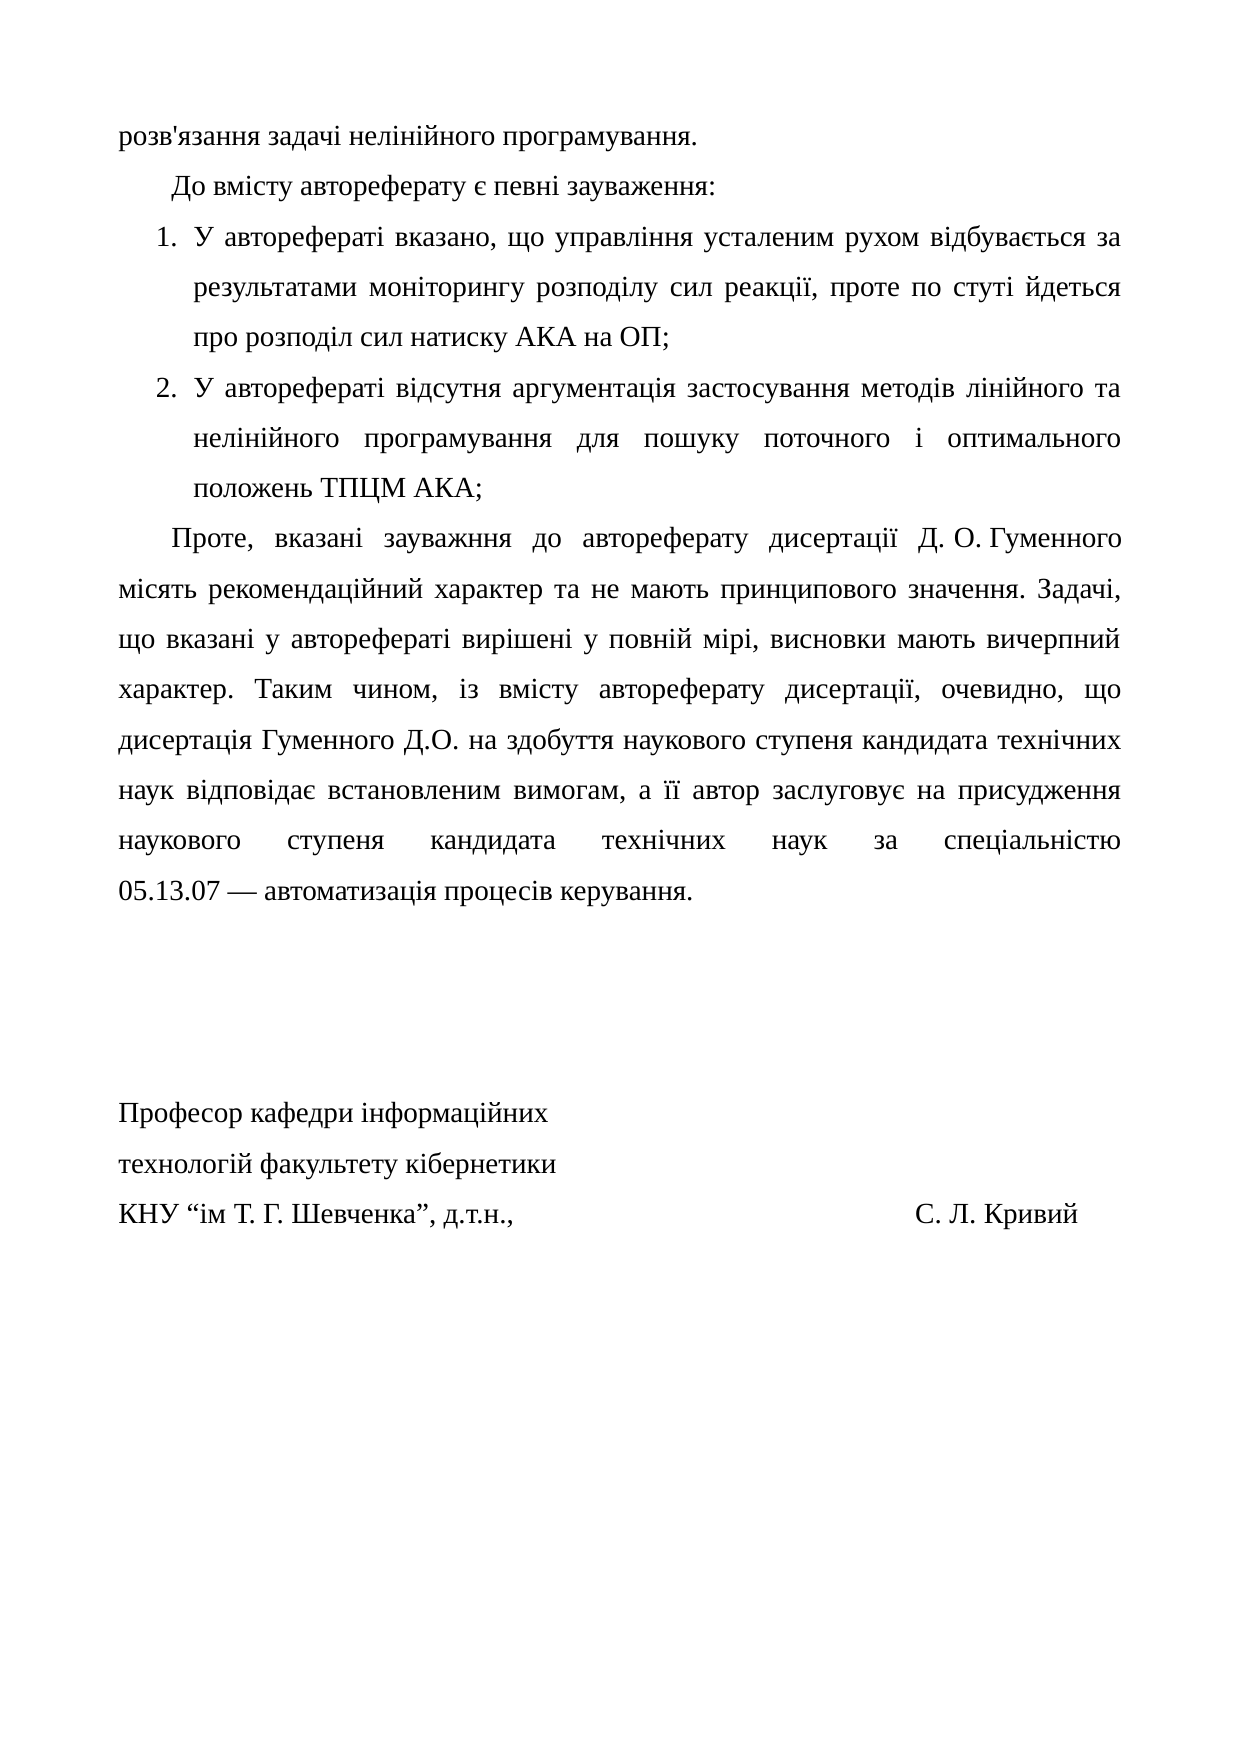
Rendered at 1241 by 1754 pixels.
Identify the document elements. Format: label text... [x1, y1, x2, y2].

text КНУ “ім Т. Г. Шевченка”, д.т.н., С. Л. Кривий [118, 1196, 1122, 1230]
text Професор кафедри інформаційних [118, 1096, 1122, 1129]
text Проте, вказані зауважння до автореферату дисертації Д. О. Гуменного місять рекомендаційний характер та не мають принципового значення. Задачі, що вказані у авторефераті вирішені у повній мірі, висновки мають вичерпний характер. Таким чином, із вмісту автореферату дисертації, очевидно, що дисертація Гуменного Д.О. на здобуття наукового ступеня кандидата технічних наук відповідає встановленим вимогам, а її автор заслуговує на присудження наукового ступеня кандидата технічних наук за спеціальністю 05.13.07 — автоматизація процесів керування. [118, 521, 1122, 906]
list У авторефераті вказано, що управління усталеним рухом відбувається за результатами моніторингу розподілу сил реакції, проте по стуті йдеться про розподіл сил натиску АКА на ОП; [156, 219, 1122, 353]
text До вмісту автореферату є певні зауваження: [118, 168, 1122, 202]
list У авторефераті відсутня аргументація застосування методів лінійного та нелінійного програмування для пошуку поточного і оптимального положень ТПЦМ АКА; [156, 370, 1122, 504]
text розв'язання задачі нелінійного програмування. [118, 118, 1122, 152]
text технологій факультету кібернетики [118, 1146, 1122, 1179]
